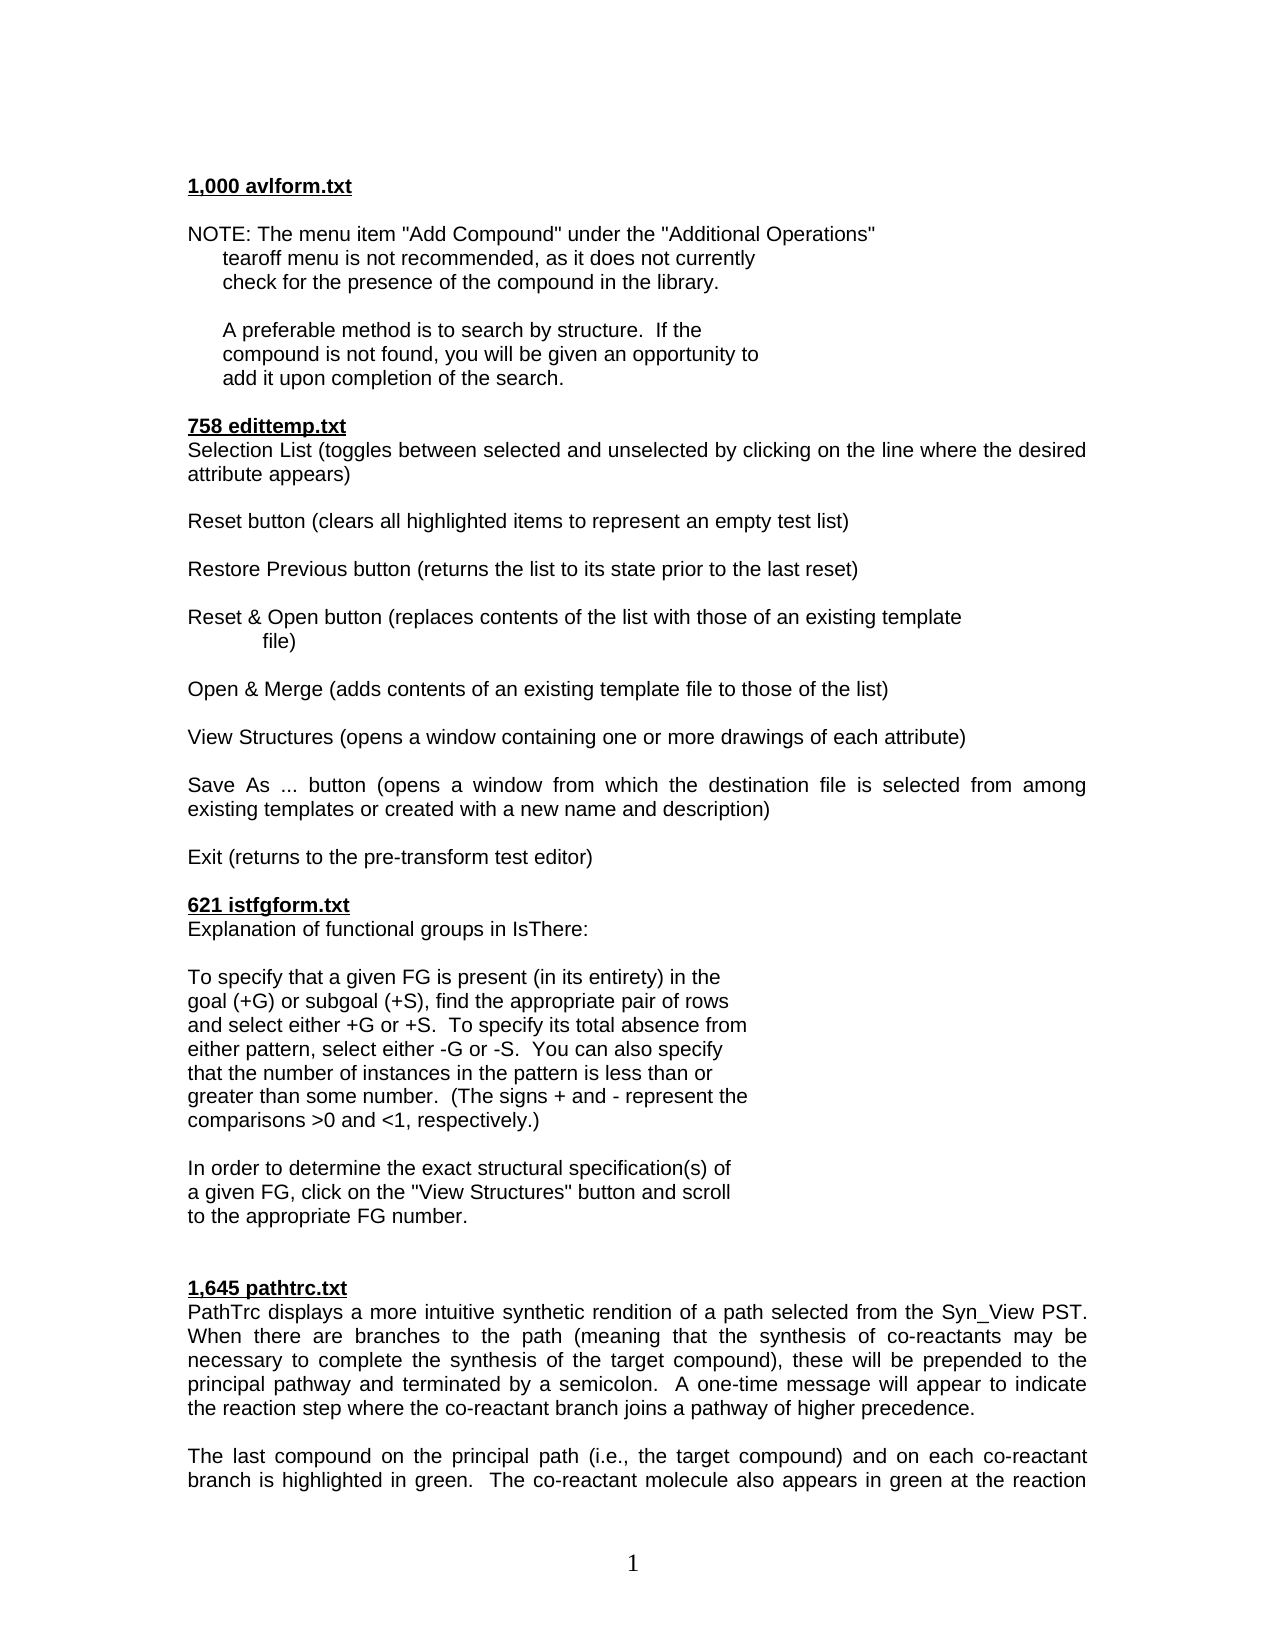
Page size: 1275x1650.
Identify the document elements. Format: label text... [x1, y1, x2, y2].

text 621 istfgform.txt [187, 893, 1087, 917]
text compound is not found, you will be given an opportunity to [187, 342, 1087, 366]
text Restore Previous button (returns the list to its state prior to the last reset) [187, 557, 1087, 581]
text PathTrc displays a more intuitive synthetic rendition of a path selected from the Syn_View PST. When there are branches to the path (meaning that the synthesis of co-reactants may be necessary to complete the synthesis of the target compound), these will be prepended to the principal pathway and terminated by a semicolon. A one-time message will appear to indicate the reaction step where the co-reactant branch joins a pathway of higher precedence. [187, 1300, 1087, 1420]
text Reset button (clears all highlighted items to represent an empty test list) [187, 509, 1087, 533]
text To specify that a given FG is present (in its entirety) in the [187, 964, 1087, 988]
text 1,000 avlform.txt [187, 174, 1087, 198]
text Reset & Open button (replaces contents of the list with those of an existing template [187, 605, 1087, 629]
text 758 edittemp.txt [187, 413, 1087, 437]
text The last compound on the principal path (i.e., the target compound) and on each co-reactant branch is highlighted in green. The co-reactant molecule also appears in green at the reaction [187, 1444, 1087, 1492]
text Open & Merge (adds contents of an existing template file to those of the list) [187, 677, 1087, 701]
text add it upon completion of the search. [187, 366, 1087, 389]
text Exit (returns to the pre-transform test editor) [187, 845, 1087, 869]
text Selection List (toggles between selected and unselected by clicking on the line where the desired attribute appears) [187, 437, 1087, 485]
text to the appropriate FG number. [187, 1204, 1087, 1228]
text A preferable method is to search by structure. If the [187, 318, 1087, 342]
text and select either +G or +S. To specify its total absence from [187, 1012, 1087, 1036]
text that the number of instances in the pattern is less than or [187, 1060, 1087, 1084]
text NOTE: The menu item "Add Compound" under the "Additional Operations" [187, 222, 1087, 246]
text goal (+G) or subgoal (+S), find the appropriate pair of rows [187, 988, 1087, 1012]
text Save As ... button (opens a window from which the destination file is selected from among existing templates or created with a new name and description) [187, 773, 1087, 821]
text In order to determine the exact structural specification(s) of [187, 1156, 1087, 1180]
text View Structures (opens a window containing one or more drawings of each attribute) [187, 725, 1087, 749]
text a given FG, click on the "View Structures" button and scroll [187, 1180, 1087, 1204]
text 1,645 pathtrc.txt [187, 1276, 1087, 1300]
text greater than some number. (The signs + and - represent the [187, 1084, 1087, 1108]
text comparisons >0 and <1, respectively.) [187, 1108, 1087, 1132]
text file) [187, 629, 1087, 653]
text Explanation of functional groups in IsThere: [187, 917, 1087, 941]
text check for the presence of the compound in the library. [187, 270, 1087, 294]
text tearoff menu is not recommended, as it does not currently [187, 246, 1087, 270]
text either pattern, select either -G or -S. You can also specify [187, 1036, 1087, 1060]
